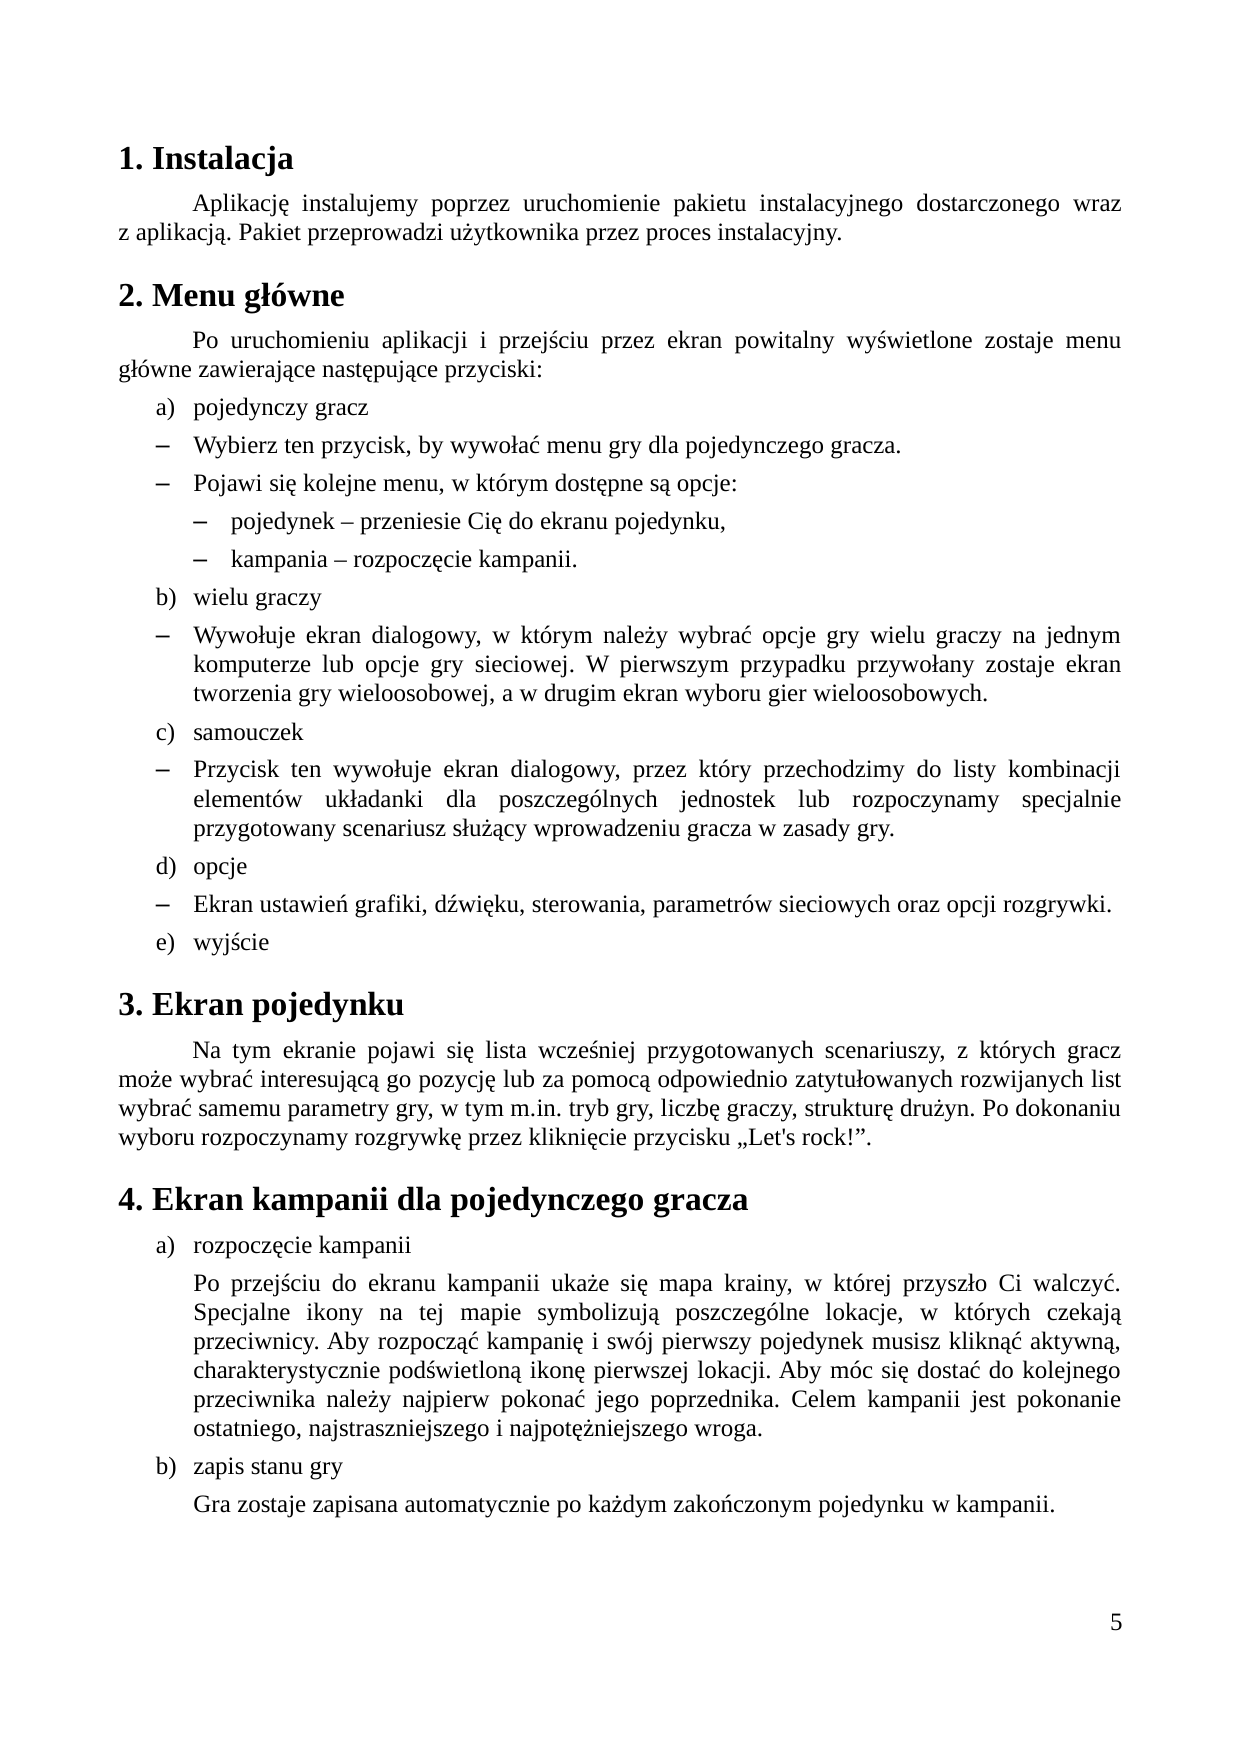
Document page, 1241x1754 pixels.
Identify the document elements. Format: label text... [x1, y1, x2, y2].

text Na tym ekranie pojawi się lista wcześniej przygotowanych scenariuszy, z których gracz może wybrać interesującą go pozycję lub za pomocą odpowiednio zatytułowanych rozwijanych list wybrać samemu parametry gry, w tym m.in. tryb gry, liczbę graczy, strukturę drużyn. Po dokonaniu wyboru rozpoczynamy rozgrywkę przez kliknięcie przycisku „Let's rock!”. [118, 1034, 1122, 1151]
text Po uruchomieniu aplikacji i przejściu przez ekran powitalny wyświetlone zostaje menu główne zawierające następujące przyciski: [118, 325, 1122, 383]
list wyjście [156, 927, 1122, 956]
list opcje [156, 851, 1122, 879]
subtitle 1. Instalacja [118, 138, 1110, 176]
list rozpoczęcie kampanii [156, 1229, 1122, 1259]
list Wywołuje ekran dialogowy, w którym należy wybrać opcje gry wielu graczy na jednym komputerze lub opcje gry sieciowej. W pierwszym przypadku przywołany zostaje ekran tworzenia gry wieloosobowej, a w drugim ekran wyboru gier wieloosobowych. [156, 620, 1122, 707]
list kampania – rozpoczęcie kampanii. [193, 544, 1122, 573]
list Pojawi się kolejne menu, w którym dostępne są opcje: [156, 468, 1122, 497]
subtitle 3. Ekran pojedynku [118, 984, 1110, 1022]
list pojedynczy gracz [156, 392, 1122, 421]
list wielu graczy [156, 582, 1122, 611]
list Ekran ustawień grafiki, dźwięku, sterowania, parametrów sieciowych oraz opcji rozgrywki. [156, 888, 1122, 918]
list pojedynek – przeniesie Cię do ekranu pojedynku, [193, 506, 1122, 535]
list Gra zostaje zapisana automatycznie po każdym zakończonym pojedynku w kampanii. [156, 1489, 1122, 1518]
list samouczek [156, 716, 1122, 745]
list Po przejściu do ekranu kampanii ukaże się mapa krainy, w której przyszło Ci walczyć. Specjalne ikony na tej mapie symbolizują poszczególne lokacje, w których czekają przeciwnicy. Aby rozpocząć kampanię i swój pierwszy pojedynek musisz kliknąć aktywną, charakterystycznie podświetloną ikonę pierwszej lokacji. Aby móc się dostać do kolejnego przeciwnika należy najpierw pokonać jego poprzednika. Celem kampanii jest pokonanie ostatniego, najstraszniejszego i najpotężniejszego wroga. [156, 1268, 1122, 1442]
subtitle 2. Menu główne [118, 274, 1110, 313]
list Przycisk ten wywołuje ekran dialogowy, przez który przechodzimy do listy kombinacji elementów układanki dla poszczególnych jednostek lub rozpoczynamy specjalnie przygotowany scenariusz służący wprowadzeniu gracza w zasady gry. [156, 754, 1122, 842]
list Wybierz ten przycisk, by wywołać menu gry dla pojedynczego gracza. [156, 430, 1122, 459]
subtitle 4. Ekran kampanii dla pojedynczego gracza [118, 1179, 1110, 1218]
text Aplikację instalujemy poprzez uruchomienie pakietu instalacyjnego dostarczonego wraz z aplikacją. Pakiet przeprowadzi użytkownika przez proces instalacyjny. [118, 188, 1122, 246]
list zapis stanu gry [156, 1451, 1122, 1480]
